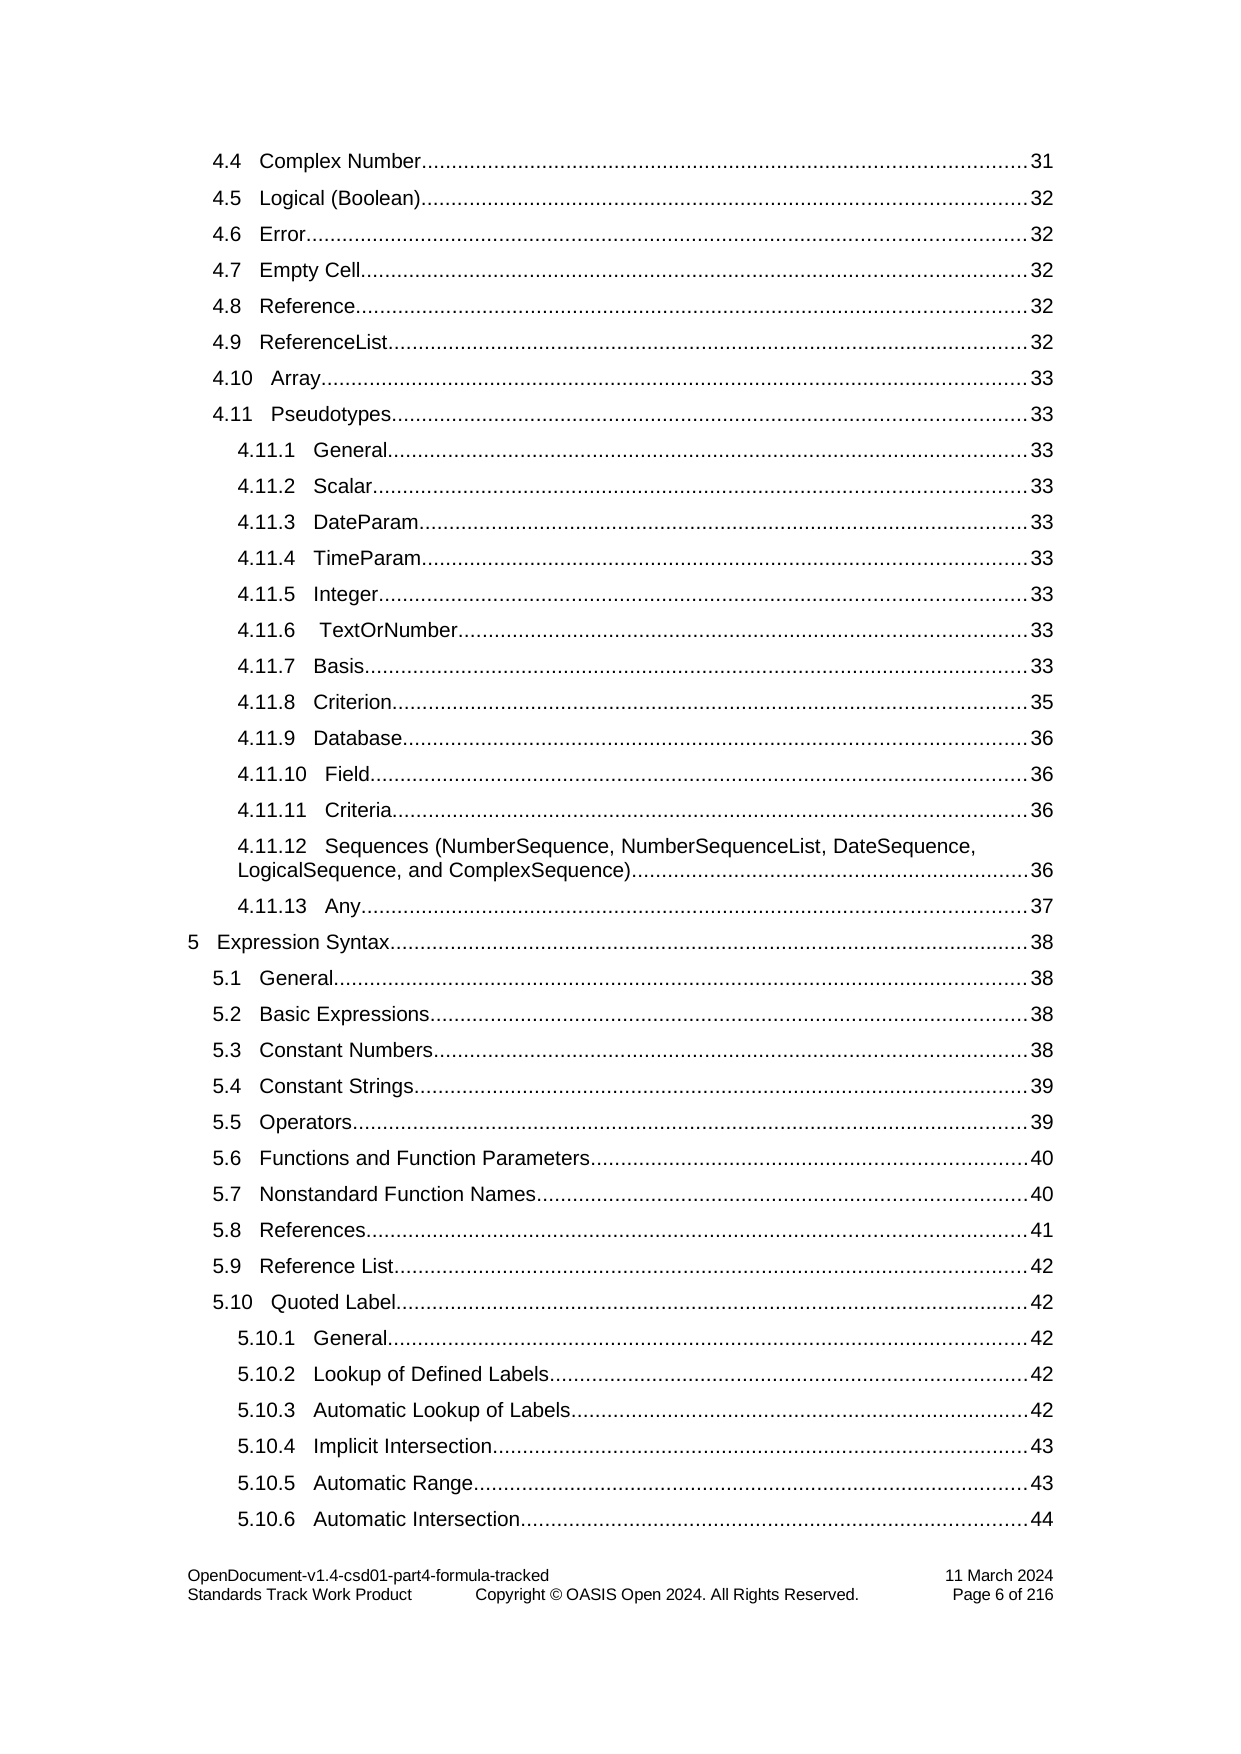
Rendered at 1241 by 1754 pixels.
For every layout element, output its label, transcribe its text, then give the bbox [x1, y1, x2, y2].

text 4.11.11 Criteria 36 [237, 799, 1053, 822]
text 5.10.5 Automatic Range 43 [237, 1471, 1053, 1494]
text 4.11.1 General 33 [237, 438, 1053, 462]
text 4.11.5 Integer 33 [237, 582, 1053, 606]
text 5.1 General 38 [212, 966, 1053, 990]
text 4.11.12 Sequences (NumberSequence, NumberSequenceList, DateSequence, LogicalSequence, and ComplexSequence) 36 [237, 835, 1053, 882]
text 5.10.6 Automatic Intersection 44 [237, 1507, 1053, 1531]
text 4.11.9 Database 36 [237, 727, 1053, 750]
text 5.4 Constant Strings 39 [212, 1074, 1053, 1098]
text 4.11.4 TimeParam 33 [237, 546, 1053, 570]
text 4.9 ReferenceList 32 [212, 330, 1053, 354]
text 4.6 Error 32 [212, 222, 1053, 246]
text 4.8 Reference 32 [212, 294, 1053, 318]
text 4.4 Complex Number 31 [212, 150, 1053, 173]
text 5.10.1 General 42 [237, 1327, 1053, 1350]
text 5.10.2 Lookup of Defined Labels 42 [237, 1363, 1053, 1386]
text 5 Expression Syntax 38 [187, 930, 1053, 954]
text 5.10.4 Implicit Intersection 43 [237, 1435, 1053, 1458]
text 5.2 Basic Expressions 38 [212, 1002, 1053, 1026]
text 4.5 Logical (Boolean) 32 [212, 186, 1053, 209]
text 5.7 Nonstandard Function Names 40 [212, 1183, 1053, 1206]
text 4.11 Pseudotypes 33 [212, 402, 1053, 426]
text 4.11.6 TextOrNumber 33 [237, 618, 1053, 642]
text 5.9 Reference List 42 [212, 1255, 1053, 1278]
text 5.10.3 Automatic Lookup of Labels 42 [237, 1399, 1053, 1422]
text 4.11.8 Criterion 35 [237, 691, 1053, 714]
text 4.10 Array 33 [212, 366, 1053, 390]
text 5.6 Functions and Function Parameters 40 [212, 1147, 1053, 1170]
text 5.8 References 41 [212, 1219, 1053, 1242]
text 5.3 Constant Numbers 38 [212, 1038, 1053, 1062]
text 4.11.10 Field 36 [237, 763, 1053, 786]
text 4.11.3 DateParam 33 [237, 510, 1053, 534]
text 5.5 Operators 39 [212, 1111, 1053, 1134]
text 4.11.7 Basis 33 [237, 654, 1053, 678]
text 4.11.13 Any 37 [237, 894, 1053, 918]
text 5.10 Quoted Label 42 [212, 1291, 1053, 1314]
text 4.11.2 Scalar 33 [237, 474, 1053, 498]
text 4.7 Empty Cell 32 [212, 258, 1053, 282]
